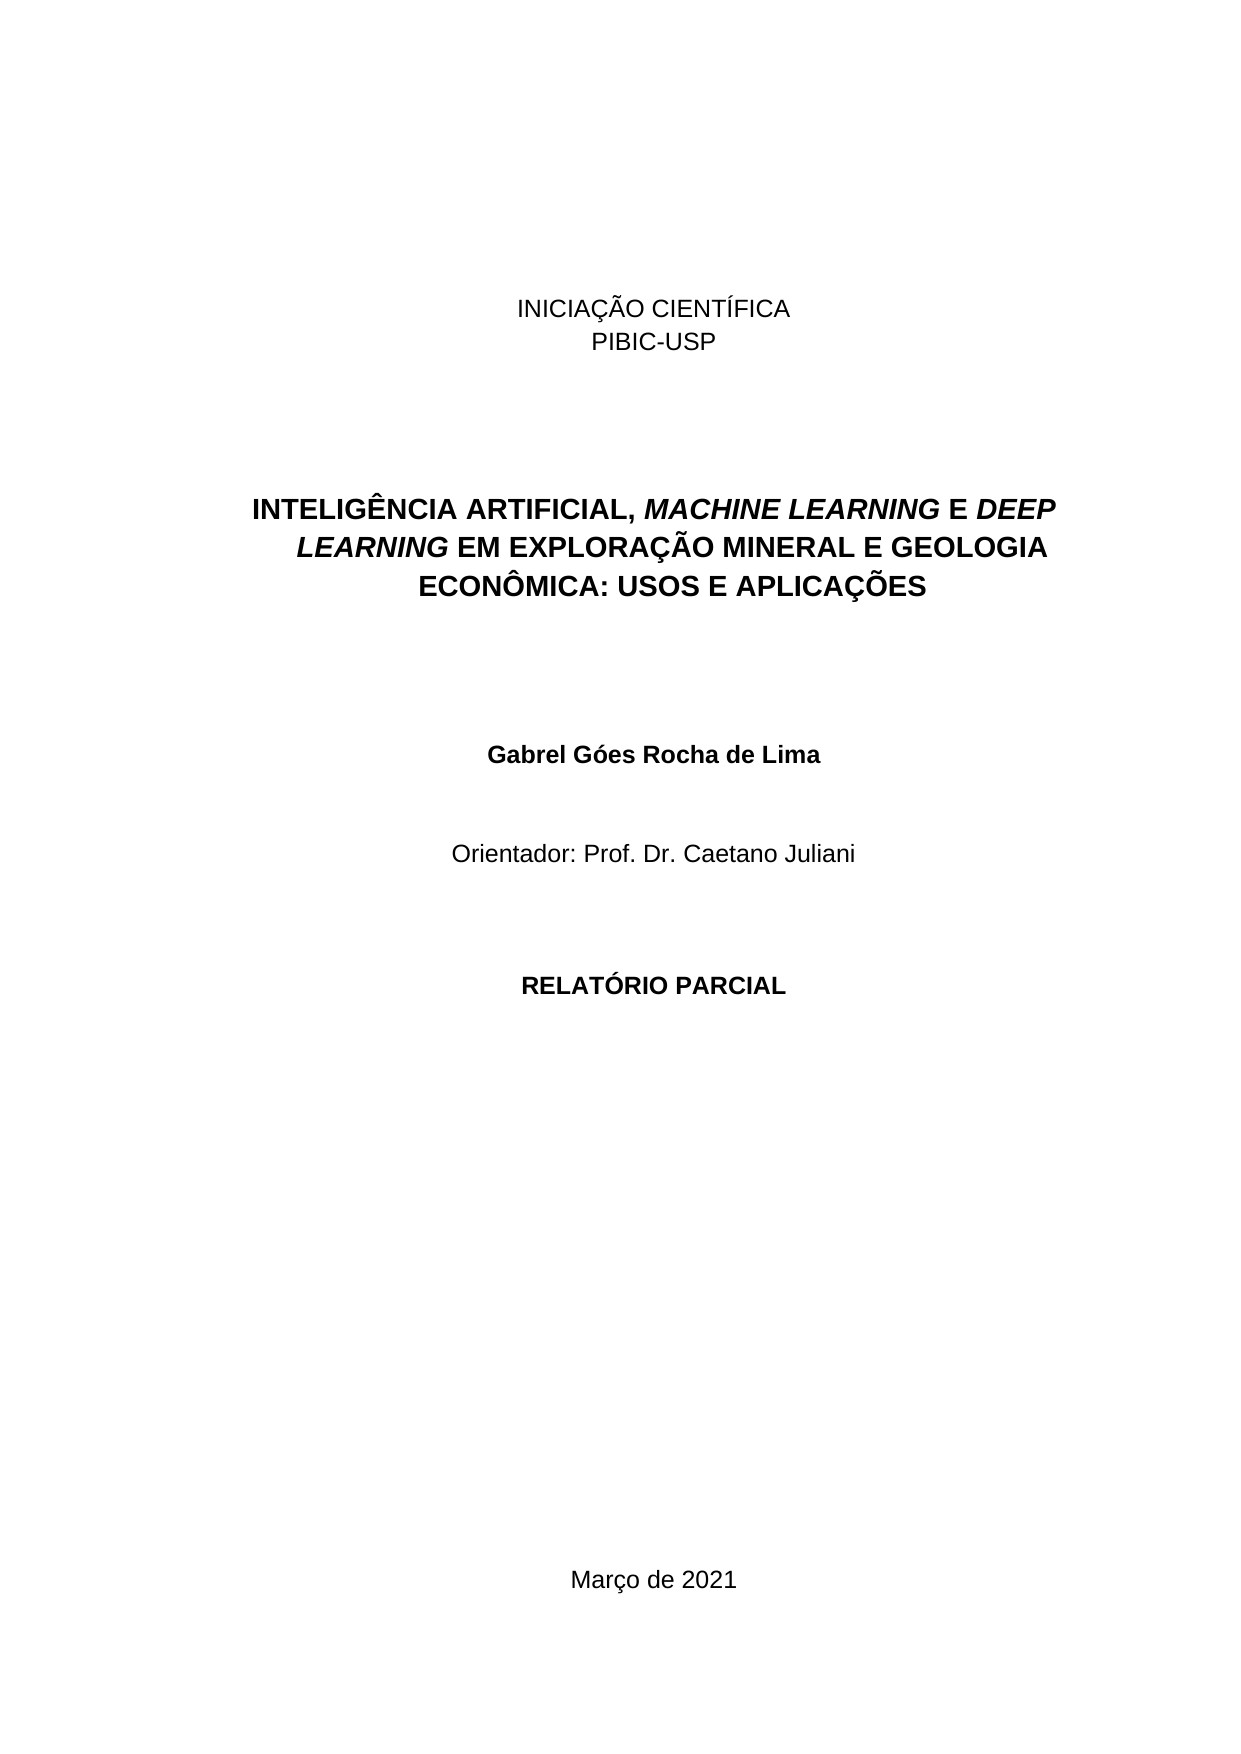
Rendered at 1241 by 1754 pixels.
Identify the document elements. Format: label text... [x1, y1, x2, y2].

text Orientador: Prof. Dr. Caetano Juliani [185, 839, 1122, 867]
text Gabrel Góes Rocha de Lima [185, 740, 1122, 768]
text PIBIC-USP [185, 327, 1122, 356]
text INTELIGÊNCIA ARTIFICIAL, MACHINE LEARNING E DEEP LEARNING EM EXPLORAÇÃO MINERAL E GEOLOGIA ECONÔMICA: USOS E APLICAÇÕES [185, 492, 1122, 603]
text INICIAÇÃO CIENTÍFICA [185, 294, 1122, 323]
text RELATÓRIO PARCIAL [185, 971, 1122, 999]
text Março de 2021 [185, 1565, 1122, 1594]
